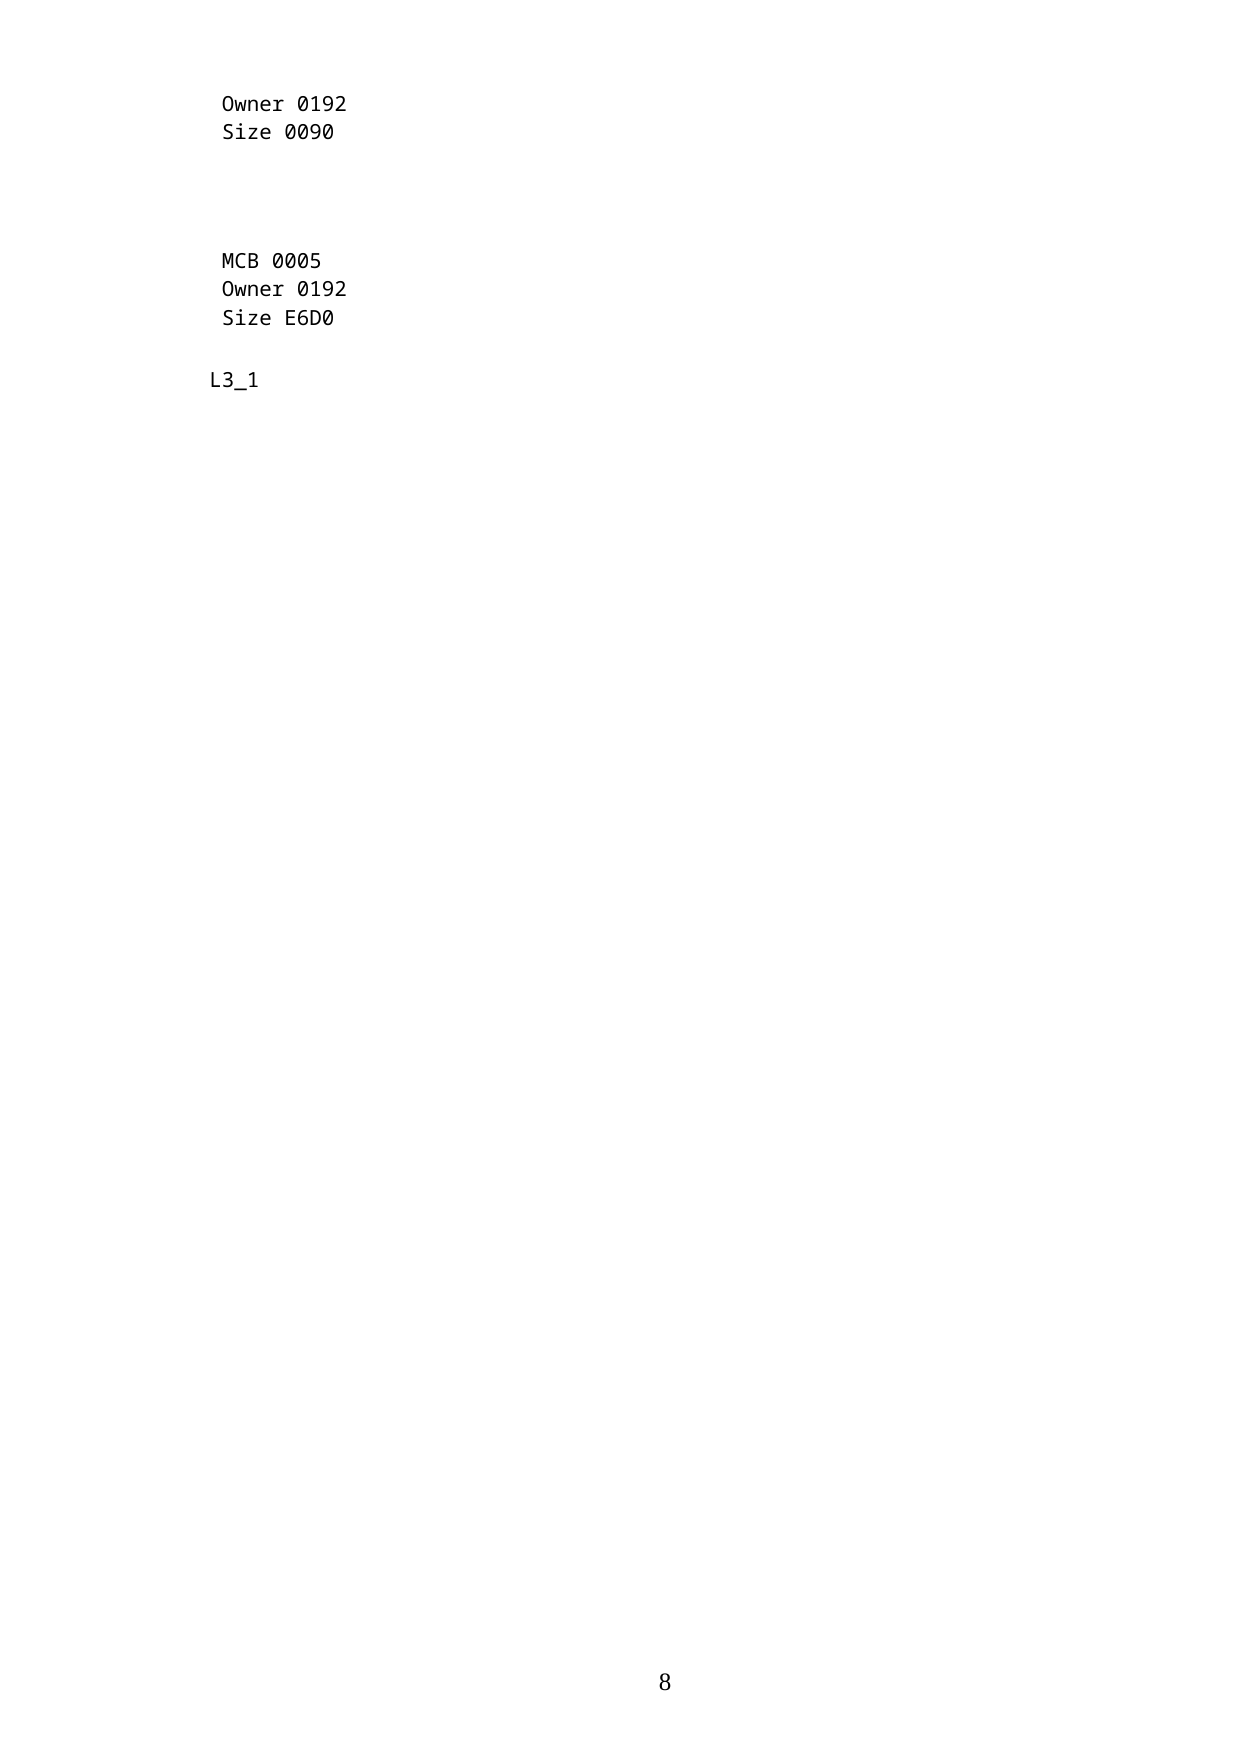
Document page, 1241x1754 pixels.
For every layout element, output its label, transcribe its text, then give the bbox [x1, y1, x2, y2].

text Size 0090 [177, 117, 1152, 146]
text Owner 0192 [177, 89, 1152, 117]
text Size E6D0 [177, 303, 1152, 331]
text Owner 0192 [177, 274, 1152, 303]
text L3_1 [177, 365, 1152, 393]
text MCB 0005 [177, 246, 1152, 274]
